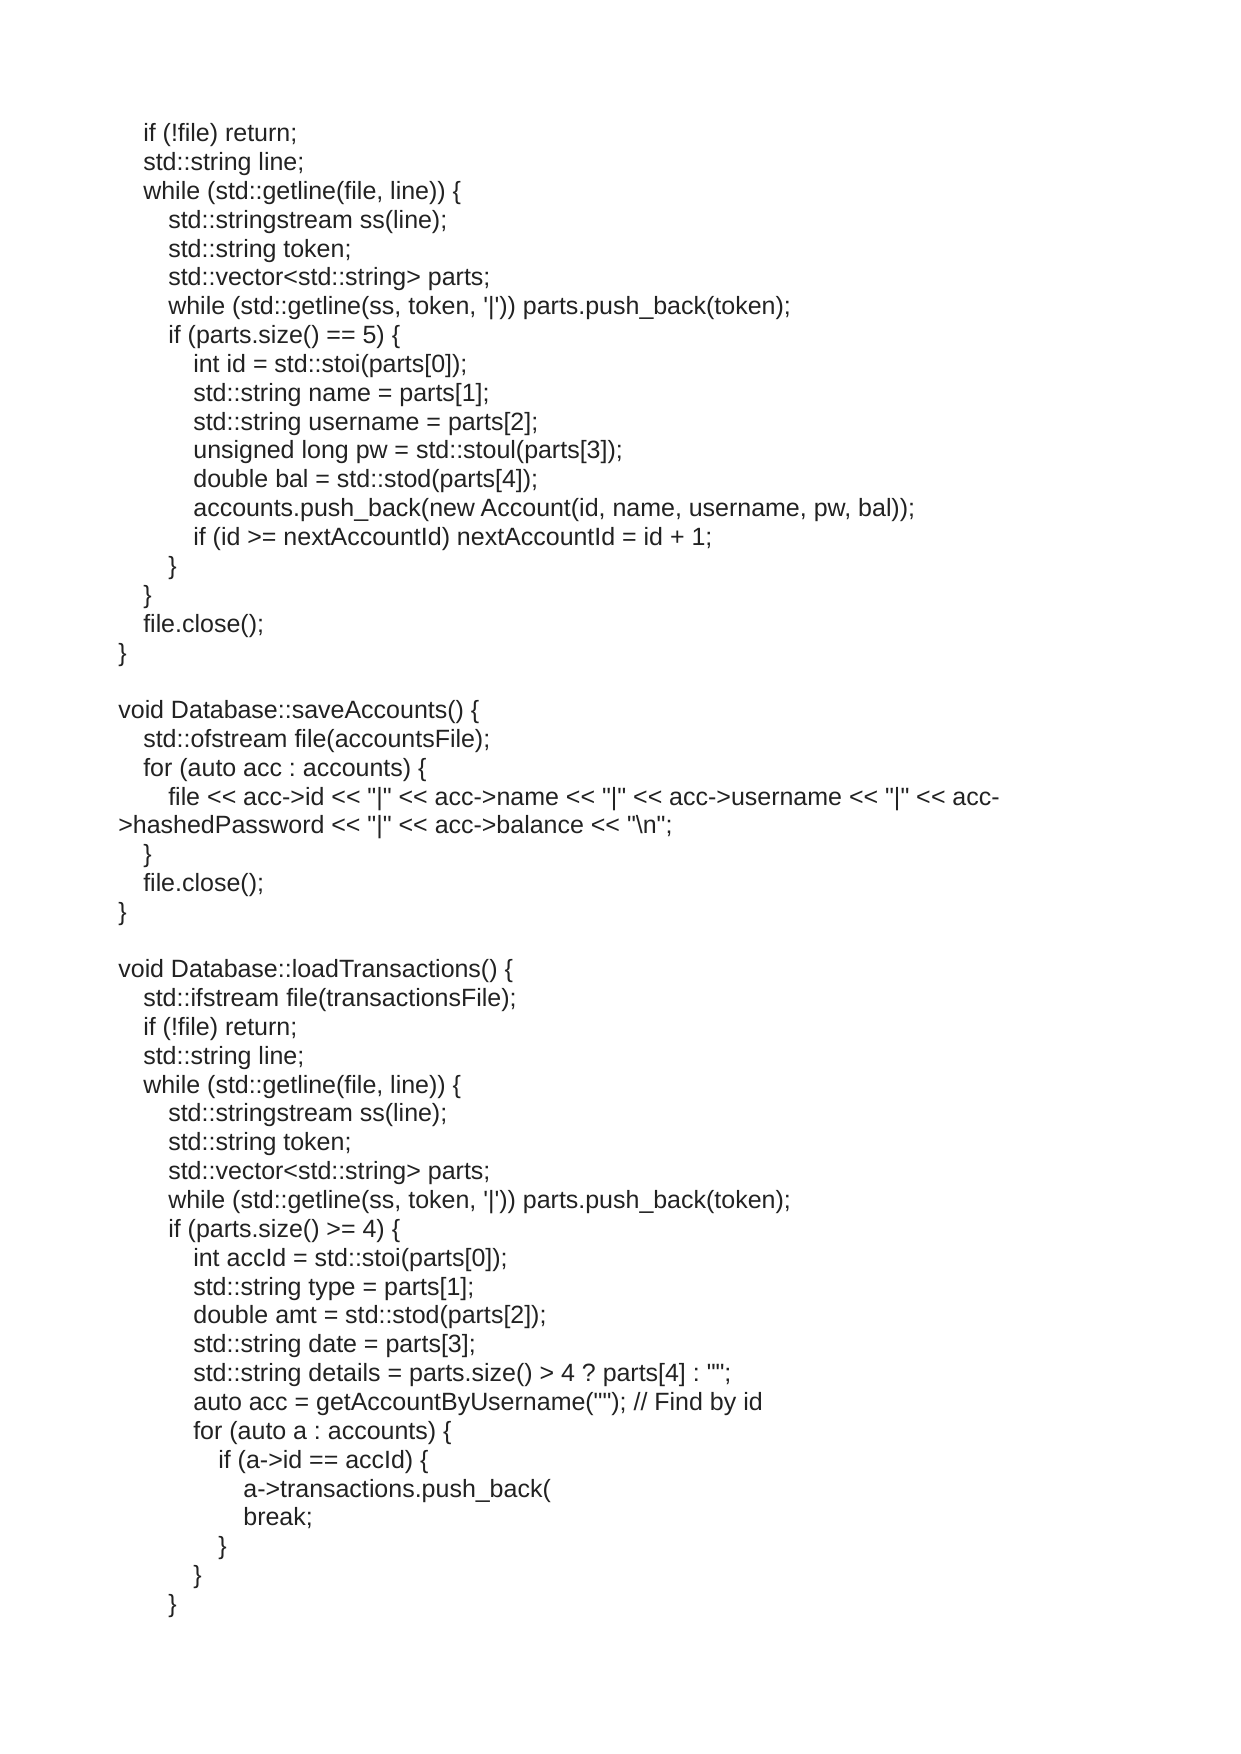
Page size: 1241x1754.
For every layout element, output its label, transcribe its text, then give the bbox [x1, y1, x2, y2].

text file.close(); [118, 868, 1122, 897]
text for (auto acc : accounts) { [118, 753, 1122, 781]
text while (std::getline(file, line)) { [118, 176, 1122, 205]
text std::stringstream ss(line); [118, 1098, 1122, 1127]
text file.close(); [118, 609, 1122, 637]
text std::string token; [118, 1127, 1122, 1156]
text while (std::getline(ss, token, '|')) parts.push_back(token); [118, 1185, 1122, 1214]
text std::ifstream file(transactionsFile); [118, 983, 1122, 1012]
text std::stringstream ss(line); [118, 205, 1122, 233]
text int id = std::stoi(parts[0]); [118, 349, 1122, 378]
text } [118, 1560, 1122, 1589]
text std::string name = parts[1]; [118, 378, 1122, 407]
text std::vector<std::string> parts; [118, 1156, 1122, 1185]
text } [118, 580, 1122, 609]
text std::string username = parts[2]; [118, 407, 1122, 436]
text a->transactions.push_back( [118, 1473, 1122, 1502]
text if (parts.size() == 5) { [118, 320, 1122, 349]
text std::string token; [118, 233, 1122, 262]
text while (std::getline(file, line)) { [118, 1069, 1122, 1098]
text if (!file) return; [118, 1012, 1122, 1041]
text double amt = std::stod(parts[2]); [118, 1300, 1122, 1329]
text accounts.push_back(new Account(id, name, username, pw, bal)); [118, 493, 1122, 522]
text } [118, 1589, 1122, 1618]
text std::string details = parts.size() > 4 ? parts[4] : ""; [118, 1358, 1122, 1387]
text file << acc->id << "|" << acc->name << "|" << acc->username << "|" << acc->hashedPassword << "|" << acc->balance << "\n"; [118, 781, 1122, 839]
text if (a->id == accId) { [118, 1445, 1122, 1473]
text std::string line; [118, 147, 1122, 176]
text for (auto a : accounts) { [118, 1416, 1122, 1445]
text } [118, 637, 1122, 666]
text int accId = std::stoi(parts[0]); [118, 1243, 1122, 1272]
text std::ofstream file(accountsFile); [118, 724, 1122, 753]
text double bal = std::stod(parts[4]); [118, 464, 1122, 493]
text if (id >= nextAccountId) nextAccountId = id + 1; [118, 522, 1122, 551]
text std::vector<std::string> parts; [118, 262, 1122, 291]
text if (!file) return; [118, 118, 1122, 147]
text } [118, 897, 1122, 926]
text void Database::loadTransactions() { [118, 954, 1122, 983]
text } [118, 839, 1122, 868]
text std::string date = parts[3]; [118, 1329, 1122, 1358]
text void Database::saveAccounts() { [118, 695, 1122, 724]
text } [118, 1531, 1122, 1560]
text while (std::getline(ss, token, '|')) parts.push_back(token); [118, 291, 1122, 320]
text break; [118, 1502, 1122, 1531]
text auto acc = getAccountByUsername(""); // Find by id [118, 1387, 1122, 1416]
text if (parts.size() >= 4) { [118, 1214, 1122, 1243]
text std::string type = parts[1]; [118, 1272, 1122, 1300]
text unsigned long pw = std::stoul(parts[3]); [118, 436, 1122, 464]
text std::string line; [118, 1041, 1122, 1069]
text } [118, 551, 1122, 580]
